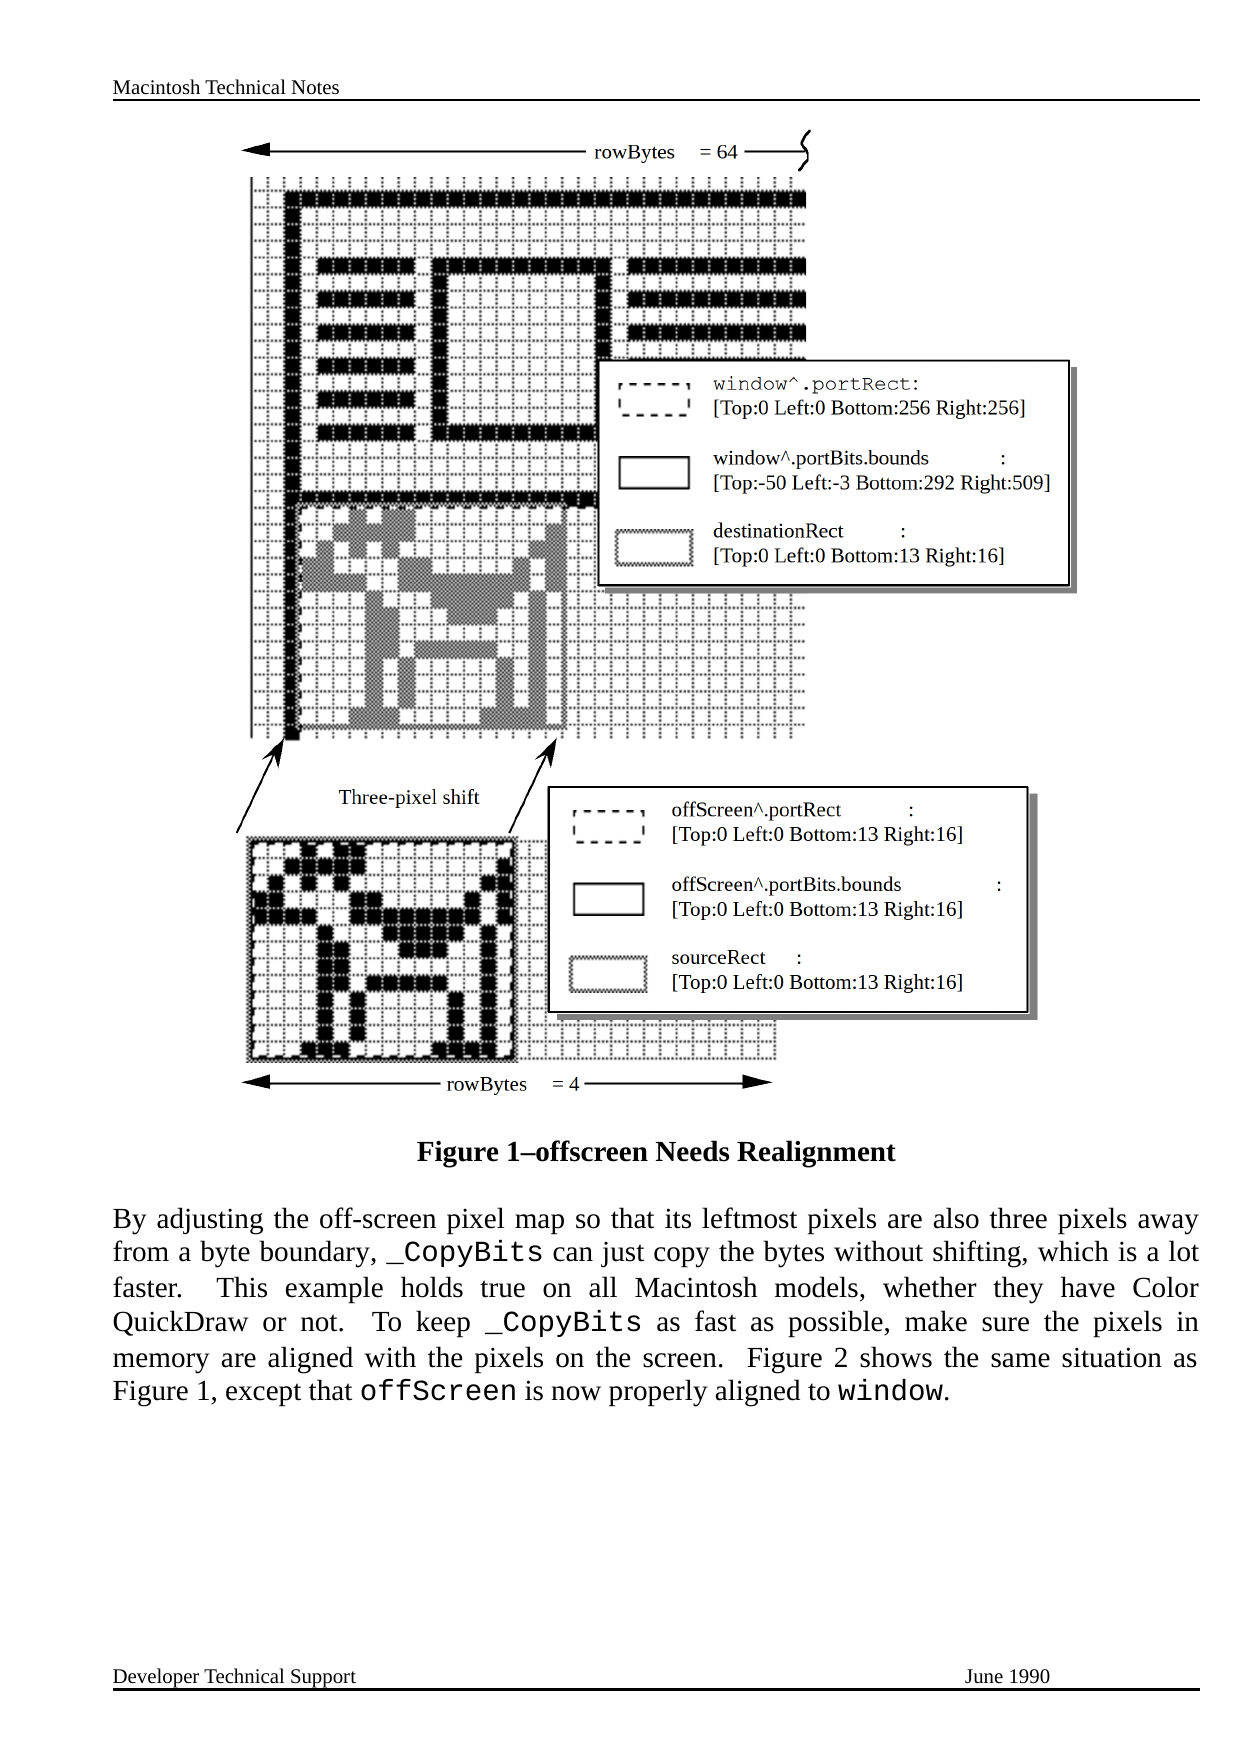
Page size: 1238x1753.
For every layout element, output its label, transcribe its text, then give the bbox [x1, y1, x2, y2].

text Figure 1–offscreen Needs Realignment [112, 1134, 1200, 1167]
picture [232, 125, 1081, 1101]
text By adjusting the off-screen pixel map so that its leftmost pixels are also three pixels away from a byte boundary, _CopyBits can just copy the bytes without shifting, which is a lot faster. This example holds true on all Macintosh models, whether they have Color QuickDraw or not. To keep _CopyBits as fast as possible, make sure the pixels in memory are aligned with the pixels on the screen. Figure 2 shows the same situation as Figure 1, except that offScreen is now properly aligned to window. [112, 1201, 1200, 1409]
